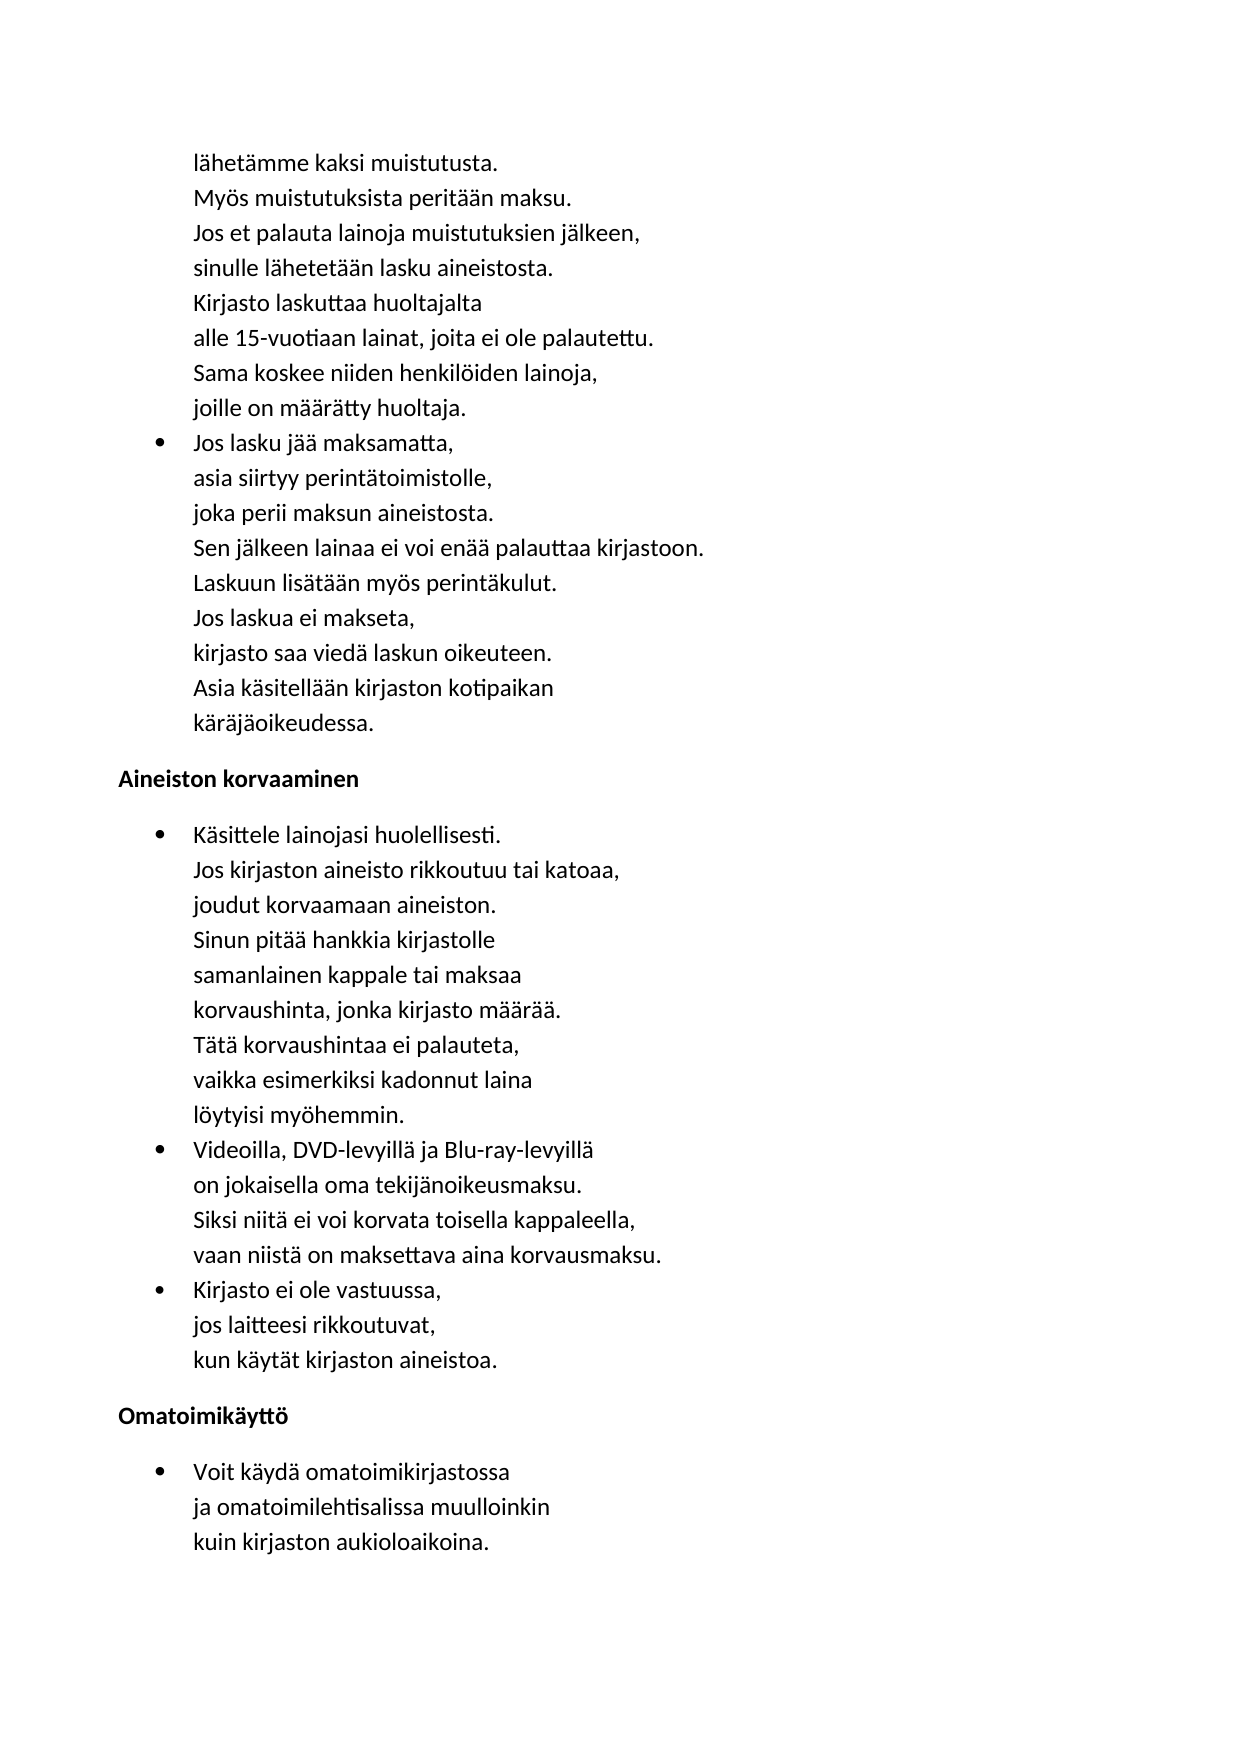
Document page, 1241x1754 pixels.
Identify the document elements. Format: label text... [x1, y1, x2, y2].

list lähetämme kaksi muistutusta. Myös muistutuksista peritään maksu. Jos et palauta lainoja muistutuksien jälkeen, sinulle lähetetään lasku aineistosta. Kirjasto laskuttaa huoltajalta alle 15-vuotiaan lainat, joita ei ole palautettu. Sama koskee niiden henkilöiden lainoja, joille on määrätty huoltaja. [156, 148, 1122, 423]
text Omatoimikäyttö [118, 1400, 1122, 1431]
list Jos kirjaston aineisto rikkoutuu tai katoaa, joudut korvaamaan aineiston. Sinun pitää hankkia kirjastolle samanlainen kappale tai maksaa korvaushinta, jonka kirjasto määrää. Tätä korvaushintaa ei palauteta, vaikka esimerkiksi kadonnut laina löytyisi myöhemmin. [193, 854, 1122, 1130]
list Kirjasto ei ole vastuussa, jos laitteesi rikkoutuvat, kun käytät kirjaston aineistoa. [156, 1274, 1122, 1375]
list Jos lasku jää maksamatta, asia siirtyy perintätoimistolle, joka perii maksun aineistosta. Sen jälkeen lainaa ei voi enää palauttaa kirjastoon. Laskuun lisätään myös perintäkulut. Jos laskua ei makseta, kirjasto saa viedä laskun oikeuteen. Asia käsitellään kirjaston kotipaikan käräjäoikeudessa. [156, 428, 1122, 738]
list Käsittele lainojasi huolellisesti. [156, 819, 1122, 850]
text Aineiston korvaaminen [118, 763, 1122, 794]
list Voit käydä omatoimikirjastossa ja omatoimilehtisalissa muulloinkin kuin kirjaston aukioloaikoina. [156, 1456, 1122, 1556]
list Videoilla, DVD-levyillä ja Blu-ray-levyillä on jokaisella oma tekijänoikeusmaksu. Siksi niitä ei voi korvata toisella kappaleella, vaan niistä on maksettava aina korvausmaksu. [156, 1134, 1122, 1270]
